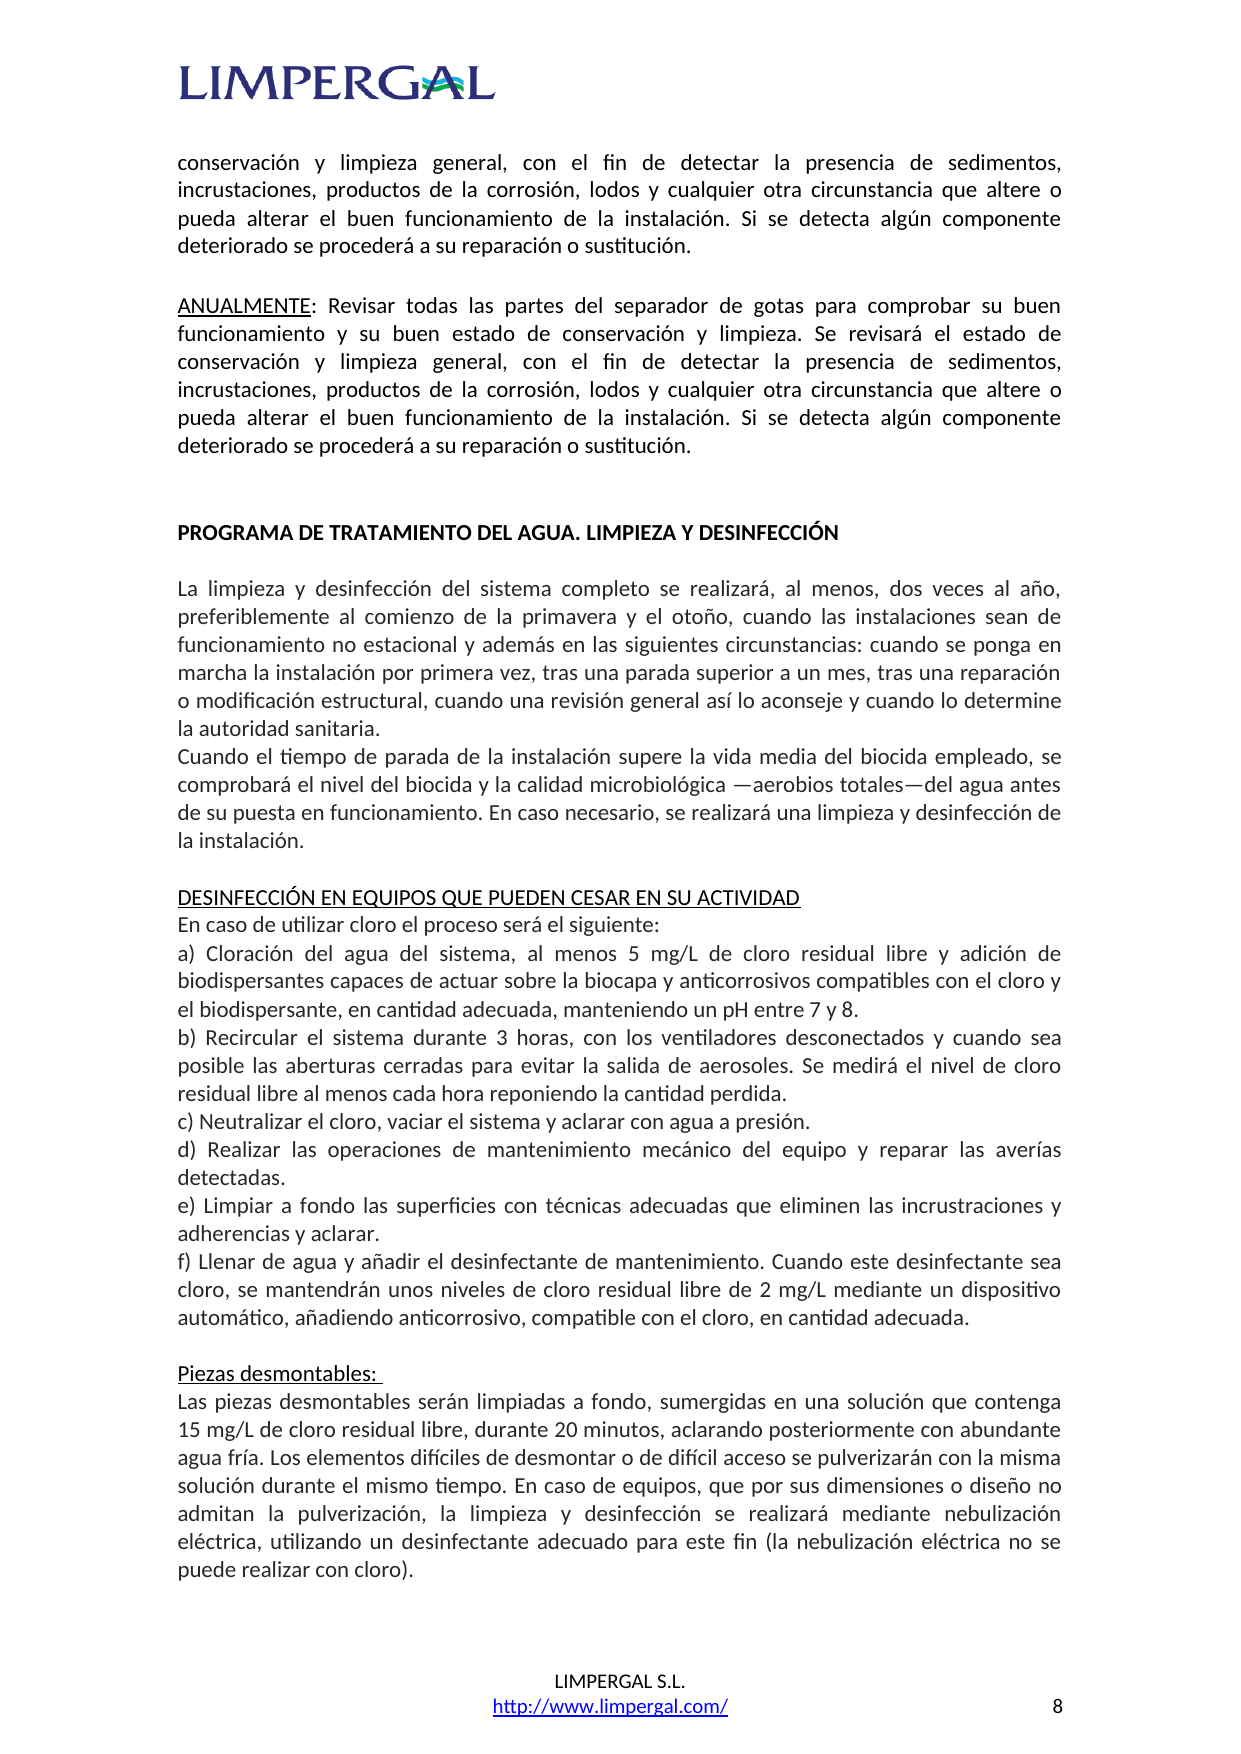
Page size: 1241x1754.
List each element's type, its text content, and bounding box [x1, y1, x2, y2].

text ANUALMENTE: Revisar todas las partes del separador de gotas para comprobar su buen funcionamiento y su buen estado de conservación y limpieza. Se revisará el estado de conservación y limpieza general, con el fin de detectar la presencia de sedimentos, incrustaciones, productos de la corrosión, lodos y cualquier otra circunstancia que altere o pueda alterar el buen funcionamiento de la instalación. Si se detecta algún componente deteriorado se procederá a su reparación o sustitución. [177, 291, 1063, 459]
text e) Limpiar a fondo las superficies con técnicas adecuadas que eliminen las incrustraciones y adherencias y aclarar. [177, 1191, 1063, 1247]
text Cuando el tiempo de parada de la instalación supere la vida media del biocida empleado, se comprobará el nivel del biocida y la calidad microbiológica —aerobios totales—del agua antes de su puesta en funcionamiento. En caso necesario, se realizará una limpieza y desinfección de la instalación. [177, 742, 1063, 854]
text b) Recircular el sistema durante 3 horas, con los ventiladores desconectados y cuando sea posible las aberturas cerradas para evitar la salida de aerosoles. Se medirá el nivel de cloro residual libre al menos cada hora reponiendo la cantidad perdida. [177, 1023, 1063, 1107]
text Piezas desmontables: [177, 1359, 1063, 1387]
text f) Llenar de agua y añadir el desinfectante de mantenimiento. Cuando este desinfectante sea cloro, se mantendrán unos niveles de cloro residual libre de 2 mg/L mediante un dispositivo automático, añadiendo anticorrosivo, compatible con el cloro, en cantidad adecuada. [177, 1247, 1063, 1331]
text La limpieza y desinfección del sistema completo se realizará, al menos, dos veces al año, preferiblemente al comienzo de la primavera y el otoño, cuando las instalaciones sean de funcionamiento no estacional y además en las siguientes circunstancias: cuando se ponga en marcha la instalación por primera vez, tras una parada superior a un mes, tras una reparación o modificación estructural, cuando una revisión general así lo aconseje y cuando lo determine la autoridad sanitaria. [177, 574, 1063, 742]
text c) Neutralizar el cloro, vaciar el sistema y aclarar con agua a presión. [177, 1107, 1063, 1135]
text d) Realizar las operaciones de mantenimiento mecánico del equipo y reparar las averías detectadas. [177, 1135, 1063, 1191]
text En caso de utilizar cloro el proceso será el siguiente: [177, 911, 1063, 939]
text Las piezas desmontables serán limpiadas a fondo, sumergidas en una solución que contenga 15 mg/L de cloro residual libre, durante 20 minutos, aclarando posteriormente con abundante agua fría. Los elementos difíciles de desmontar o de difícil acceso se pulverizarán con la misma solución durante el mismo tiempo. En caso de equipos, que por sus dimensiones o diseño no admitan la pulverización, la limpieza y desinfección se realizará mediante nebulización eléctrica, utilizando un desinfectante adecuado para este fin (la nebulización eléctrica no se puede realizar con cloro). [177, 1387, 1063, 1583]
picture [177, 44, 498, 103]
text DESINFECCIÓN EN EQUIPOS QUE PUEDEN CESAR EN SU ACTIVIDAD [177, 883, 1063, 911]
text PROGRAMA DE TRATAMIENTO DEL AGUA. LIMPIEZA Y DESINFECCIÓN [177, 518, 1063, 546]
text a) Cloración del agua del sistema, al menos 5 mg/L de cloro residual libre y adición de biodispersantes capaces de actuar sobre la biocapa y anticorrosivos compatibles con el cloro y el biodispersante, en cantidad adecuada, manteniendo un pH entre 7 y 8. [177, 939, 1063, 1023]
text conservación y limpieza general, con el fin de detectar la presencia de sedimentos, incrustaciones, productos de la corrosión, lodos y cualquier otra circunstancia que altere o pueda alterar el buen funcionamiento de la instalación. Si se detecta algún componente deteriorado se procederá a su reparación o sustitución. [177, 148, 1063, 260]
